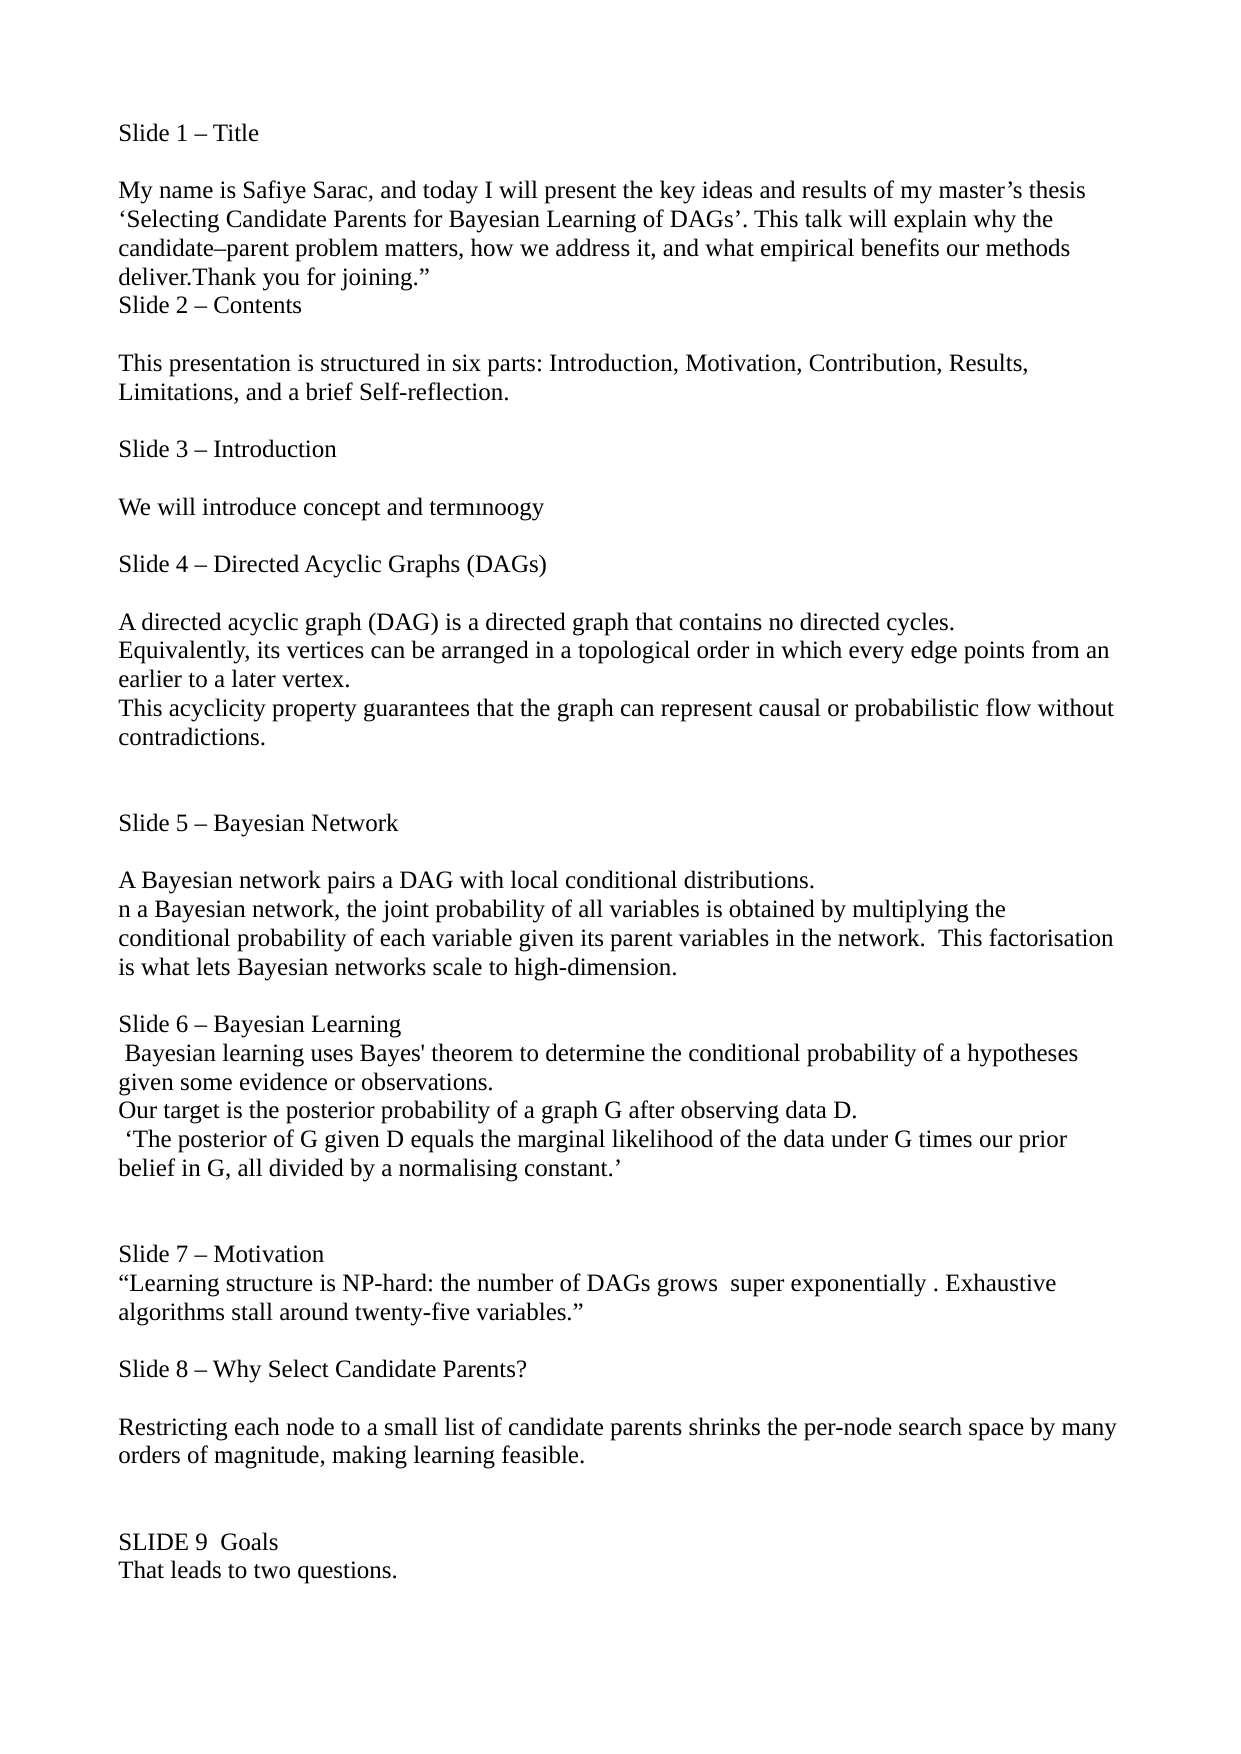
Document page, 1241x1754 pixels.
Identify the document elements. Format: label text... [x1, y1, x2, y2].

text “Learning structure is NP-hard: the number of DAGs grows super exponentially . Exhaustive algorithms stall around twenty-five variables.” [118, 1268, 1122, 1326]
text Slide 3 – Introduction [118, 434, 1122, 463]
text Slide 7 – Motivation [118, 1239, 1122, 1268]
text We will introduce concept and termınoogy [118, 492, 1122, 521]
text Slide 1 – Title [118, 118, 1122, 147]
text This presentation is structured in six parts: Introduction, Motivation, Contribution, Results, Limitations, and a brief Self-reflection. [118, 348, 1122, 406]
text That leads to two questions. [118, 1556, 1122, 1584]
text ‘The posterior of G given D equals the marginal likelihood of the data under G times our prior belief in G, all divided by a normalising constant.’ [118, 1124, 1122, 1182]
text My name is Safiye Sarac, and today I will present the key ideas and results of my master’s thesis ‘Selecting Candidate Parents for Bayesian Learning of DAGs’. This talk will explain why the candidate–parent problem matters, how we address it, and what empirical benefits our methods deliver.Thank you for joining.” [118, 176, 1122, 291]
text Slide 4 – Directed Acyclic Graphs (DAGs) [118, 549, 1122, 578]
text Slide 2 – Contents [118, 291, 1122, 319]
text A Bayesian network pairs a DAG with local conditional distributions. [118, 866, 1122, 894]
text This acyclicity property guarantees that the graph can represent causal or probabilistic flow without contradictions. [118, 693, 1122, 751]
text Our target is the posterior probability of a graph G after observing data D. [118, 1096, 1122, 1124]
text A directed acyclic graph (DAG) is a directed graph that contains no directed cycles. [118, 607, 1122, 636]
text Slide 8 – Why Select Candidate Parents? [118, 1354, 1122, 1383]
text Equivalently, its vertices can be arranged in a topological order in which every edge points from an earlier to a later vertex. [118, 636, 1122, 693]
text Slide 5 – Bayesian Network [118, 808, 1122, 837]
text Bayesian learning uses Bayes' theorem to determine the conditional probability of a hypotheses given some evidence or observations. [118, 1038, 1122, 1096]
text Slide 6 – Bayesian Learning [118, 1009, 1122, 1038]
text Restricting each node to a small list of candidate parents shrinks the per-node search space by many orders of magnitude, making learning feasible. [118, 1412, 1122, 1469]
text SLIDE 9 Goals [118, 1527, 1122, 1556]
text n a Bayesian network, the joint probability of all variables is obtained by multiplying the conditional probability of each variable given its parent variables in the network. This factorisation is what lets Bayesian networks scale to high-dimension. [118, 894, 1122, 981]
